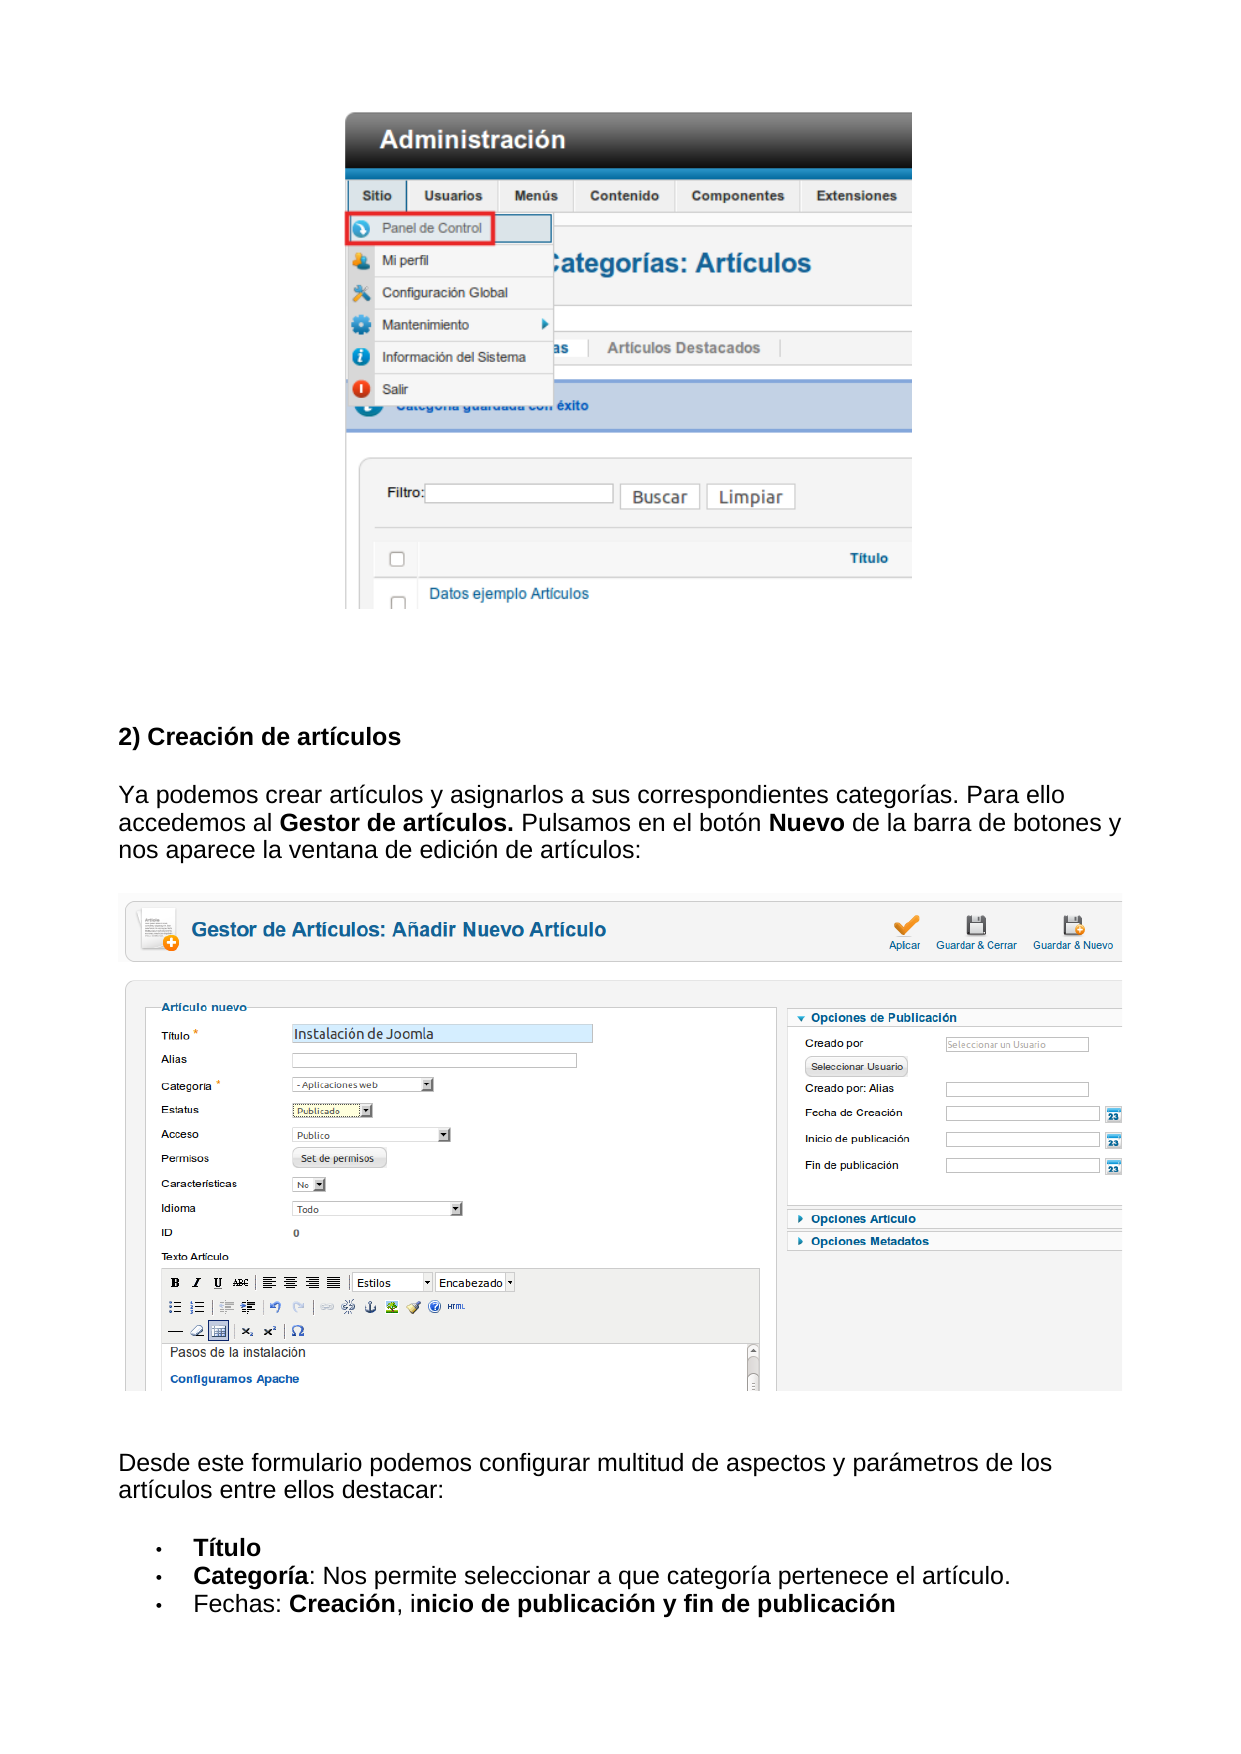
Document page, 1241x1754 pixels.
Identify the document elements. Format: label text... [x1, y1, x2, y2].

text Desde este formulario podemos configurar multitud de aspectos y parámetros de los artículos entre ellos destacar: [118, 1448, 1122, 1504]
list Fechas: Creación, inicio de publicación y fin de publicación [156, 1589, 1122, 1617]
text Ya podemos crear artículos y asignarlos a sus correspondientes categorías. Para ello accedemos al Gestor de artículos. Pulsamos en el botón Nuevo de la barra de botones y nos aparece la ventana de edición de artículos: [118, 780, 1122, 864]
list Categoría: Nos permite seleccionar a que categoría pertenece el artículo. [156, 1562, 1122, 1589]
picture [118, 893, 1123, 1391]
picture [344, 111, 912, 609]
text 2) Creación de artículos [118, 723, 1122, 751]
list Título [156, 1534, 1122, 1562]
